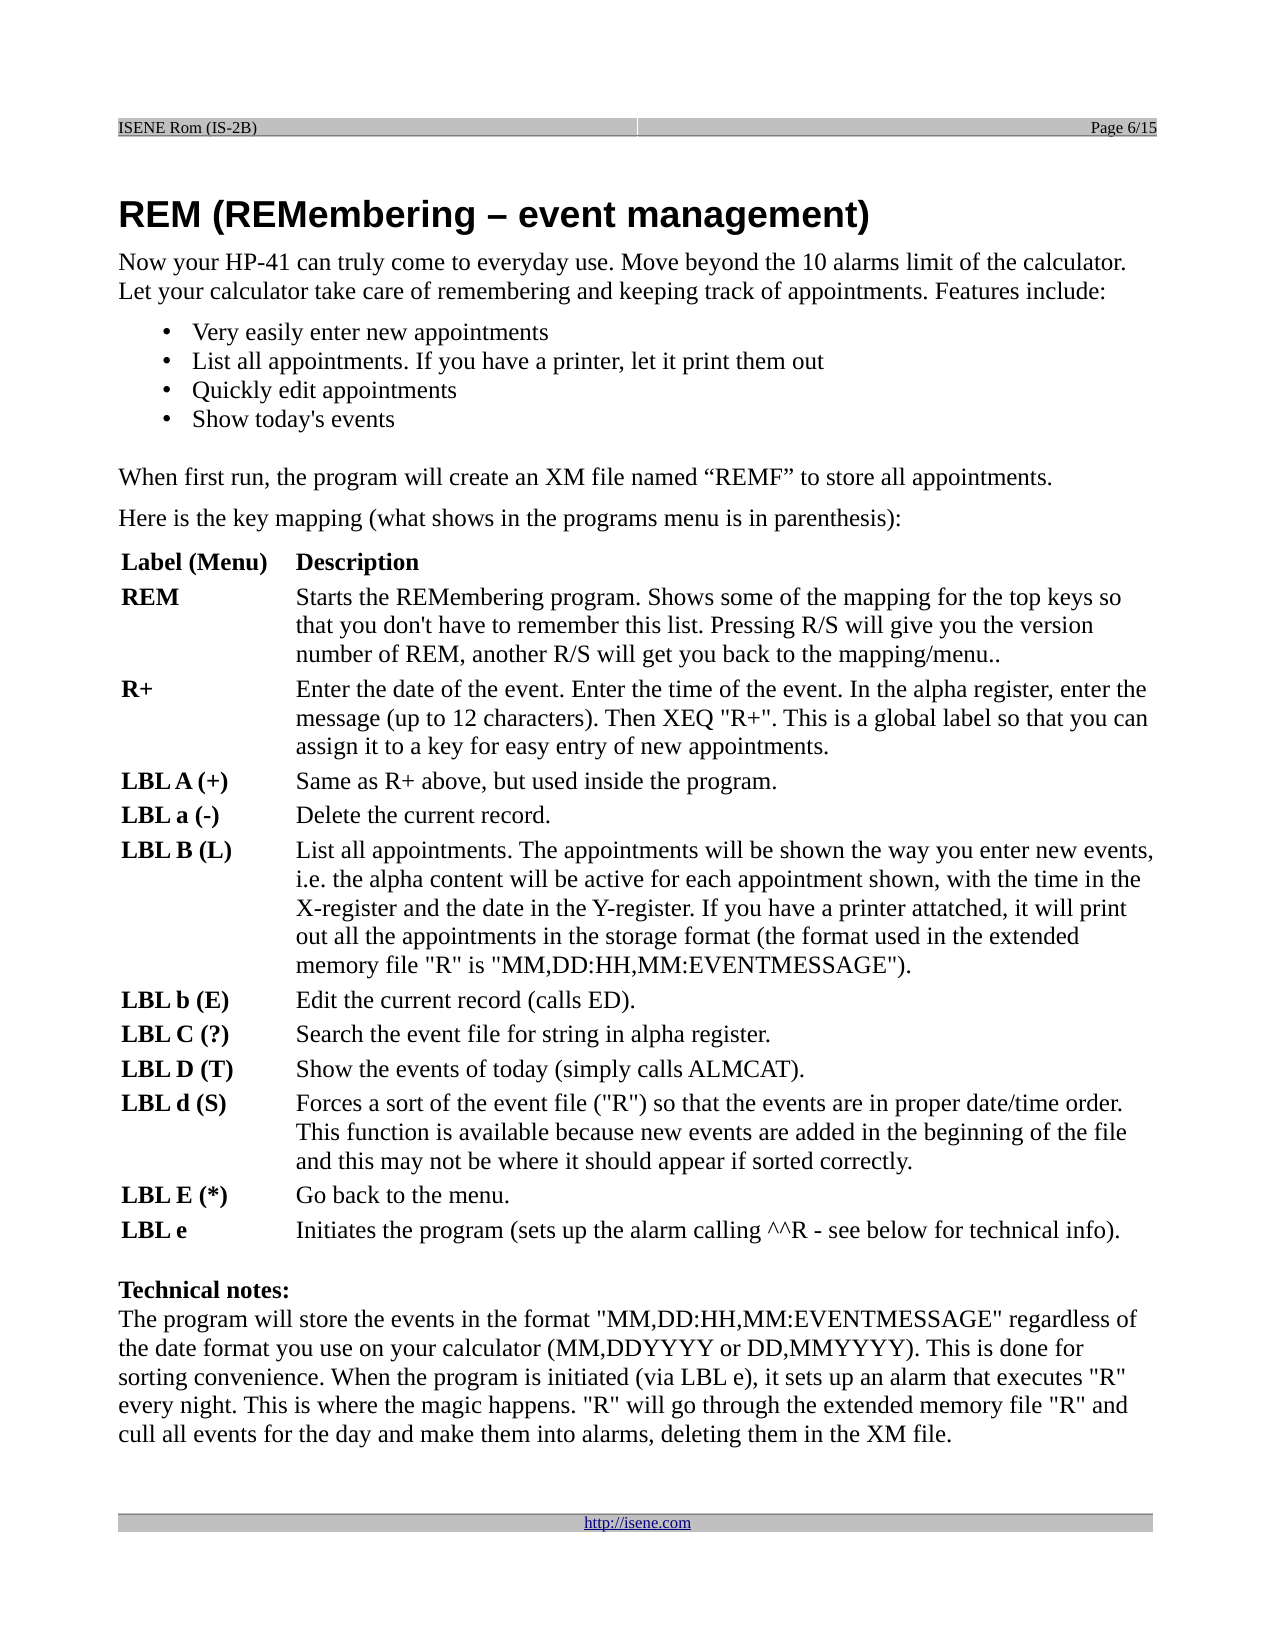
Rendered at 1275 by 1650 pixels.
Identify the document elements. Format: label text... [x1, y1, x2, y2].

table_cell LBL e [118, 1212, 293, 1247]
table_cell List all appointments. The appointments will be shown the way you enter new events, i.e. the alpha content will be active for each appointment shown, with the time in the X-register and the date in the Y-register. If you have a printer attatched, it will print out all the appointments in the storage format (the format used in the extended memory file "R" is "MM,DD:HH,MM:EVENTMESSAGE"). [293, 832, 1157, 982]
subtitle REM (REMembering – event management) [118, 192, 1157, 235]
table_cell R+ [118, 671, 293, 763]
table_cell Enter the date of the event. Enter the time of the event. In the alpha register, enter the message (up to 12 characters). Then XEQ "R+". This is a global label so that you can assign it to a key for easy entry of new appointments. [293, 671, 1157, 763]
table_cell LBL a (-) [118, 798, 293, 832]
table_cell Delete the current record. [293, 798, 1157, 832]
list Show today's events [162, 404, 1157, 432]
table_cell Starts the REMembering program. Shows some of the mapping for the top keys so that you don't have to remember this list. Pressing R/S will give you the version number of REM, another R/S will get you back to the mapping/menu.. [293, 579, 1157, 671]
table_cell Go back to the menu. [293, 1178, 1157, 1212]
table_cell Same as R+ above, but used inside the program. [293, 763, 1157, 798]
table_cell LBL D (T) [118, 1051, 293, 1086]
table_cell LBL A (+) [118, 763, 293, 798]
table_cell LBL d (S) [118, 1086, 293, 1178]
table_cell LBL E (*) [118, 1178, 293, 1212]
table_cell LBL b (E) [118, 982, 293, 1016]
table_header Label (Menu) [118, 544, 293, 579]
table_cell LBL C (?) [118, 1016, 293, 1051]
text Here is the key mapping (what shows in the programs menu is in parenthesis): [118, 503, 1157, 532]
table_cell REM [118, 579, 293, 671]
table_cell Search the event file for string in alpha register. [293, 1016, 1157, 1051]
table_cell LBL B (L) [118, 832, 293, 982]
table_cell Show the events of today (simply calls ALMCAT). [293, 1051, 1157, 1086]
list Quickly edit appointments [162, 375, 1157, 404]
list List all appointments. If you have a printer, let it print them out [162, 346, 1157, 375]
table_cell Forces a sort of the event file ("R") so that the events are in proper date/time order. This function is available because new events are added in the beginning of the file and this may not be where it should appear if sorted correctly. [293, 1086, 1157, 1178]
list Very easily enter new appointments [162, 317, 1157, 346]
table_header Description [293, 544, 1157, 579]
table_cell Initiates the program (sets up the alarm calling ^^R - see below for technical info). [293, 1212, 1157, 1247]
text When first run, the program will create an XM file named “REMF” to store all appointments. [118, 462, 1157, 491]
table_cell Edit the current record (calls ED). [293, 982, 1157, 1016]
text Technical notes: The program will store the events in the format "MM,DD:HH,MM:EVENTMESSAGE" regardless of the date format you use on your calculator (MM,DDYYYY or DD,MMYYYY). This is done for sorting convenience. When the program is initiated (via LBL e), it sets up an alarm that executes "R" every night. This is where the magic happens. "R" will go through the extended memory file "R" and cull all events for the day and make them into alarms, deleting them in the XM file. [118, 1247, 1157, 1448]
text Now your HP-41 can truly come to everyday use. Move beyond the 10 alarms limit of the calculator. Let your calculator take care of remembering and keeping track of appointments. Features include: [118, 247, 1157, 305]
